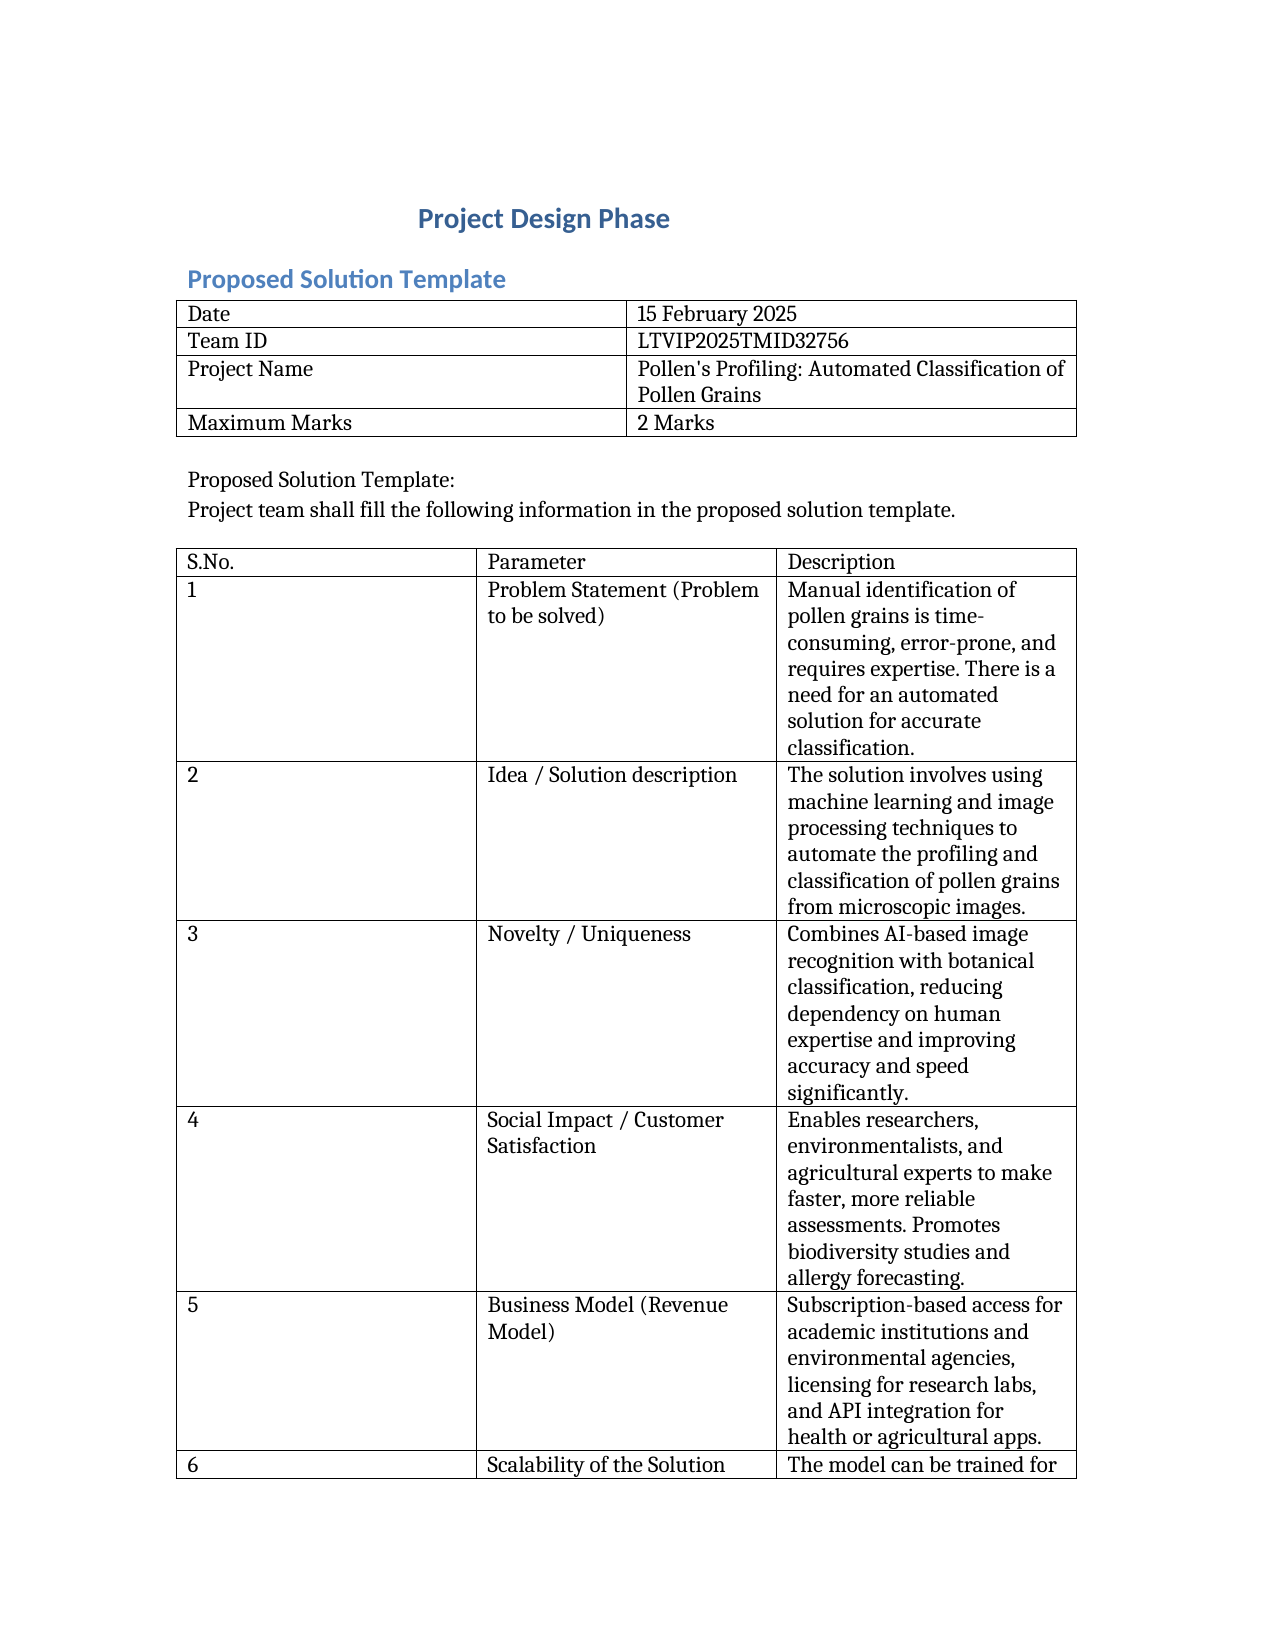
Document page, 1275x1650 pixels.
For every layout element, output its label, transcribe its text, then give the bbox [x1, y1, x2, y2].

subtitle Proposed Solution Template [187, 262, 1087, 295]
table_cell Manual identification of pollen grains is time-consuming, error-prone, and requires expertise. There is a need for an automated solution for accurate classification. [777, 577, 1076, 761]
table_cell The solution involves using machine learning and image processing techniques to automate the profiling and classification of pollen grains from microscopic images. [777, 762, 1076, 920]
subtitle Project Design Phase [187, 200, 1087, 236]
table_cell The model can be trained for [777, 1451, 1076, 1478]
table_cell Social Impact / Customer Satisfaction [477, 1107, 776, 1291]
table_cell 5 [177, 1292, 476, 1450]
table_cell Maximum Marks [177, 409, 626, 436]
table_cell 4 [177, 1107, 476, 1291]
table_header Date [177, 301, 626, 327]
table_cell Combines AI-based image recognition with botanical classification, reducing dependency on human expertise and improving accuracy and speed significantly. [777, 921, 1076, 1106]
table_cell Pollen's Profiling: Automated Classification of Pollen Grains [627, 356, 1076, 408]
table_cell Business Model (Revenue Model) [477, 1292, 776, 1450]
table_cell Project Name [177, 356, 626, 408]
table_cell Novelty / Uniqueness [477, 921, 776, 1106]
table_cell Team ID [177, 328, 626, 354]
table_header S.No. [177, 549, 476, 576]
table_header Parameter [477, 549, 776, 576]
table_cell 2 [177, 762, 476, 920]
table_cell LTVIP2025TMID32756 [627, 328, 1076, 354]
table_header 15 February 2025 [627, 301, 1076, 327]
text Proposed Solution Template: Project team shall fill the following information in the proposed solution template. [187, 437, 1087, 523]
table_cell 6 [177, 1451, 476, 1478]
table_cell 1 [177, 577, 476, 761]
table_header Description [777, 549, 1076, 576]
table_cell Enables researchers, environmentalists, and agricultural experts to make faster, more reliable assessments. Promotes biodiversity studies and allergy forecasting. [777, 1107, 1076, 1291]
table_cell Problem Statement (Problem to be solved) [477, 577, 776, 761]
table_cell Scalability of the Solution [477, 1451, 776, 1478]
table_cell Subscription-based access for academic institutions and environmental agencies, licensing for research labs, and API integration for health or agricultural apps. [777, 1292, 1076, 1450]
table_cell 3 [177, 921, 476, 1106]
table_cell Idea / Solution description [477, 762, 776, 920]
table_cell 2 Marks [627, 409, 1076, 436]
